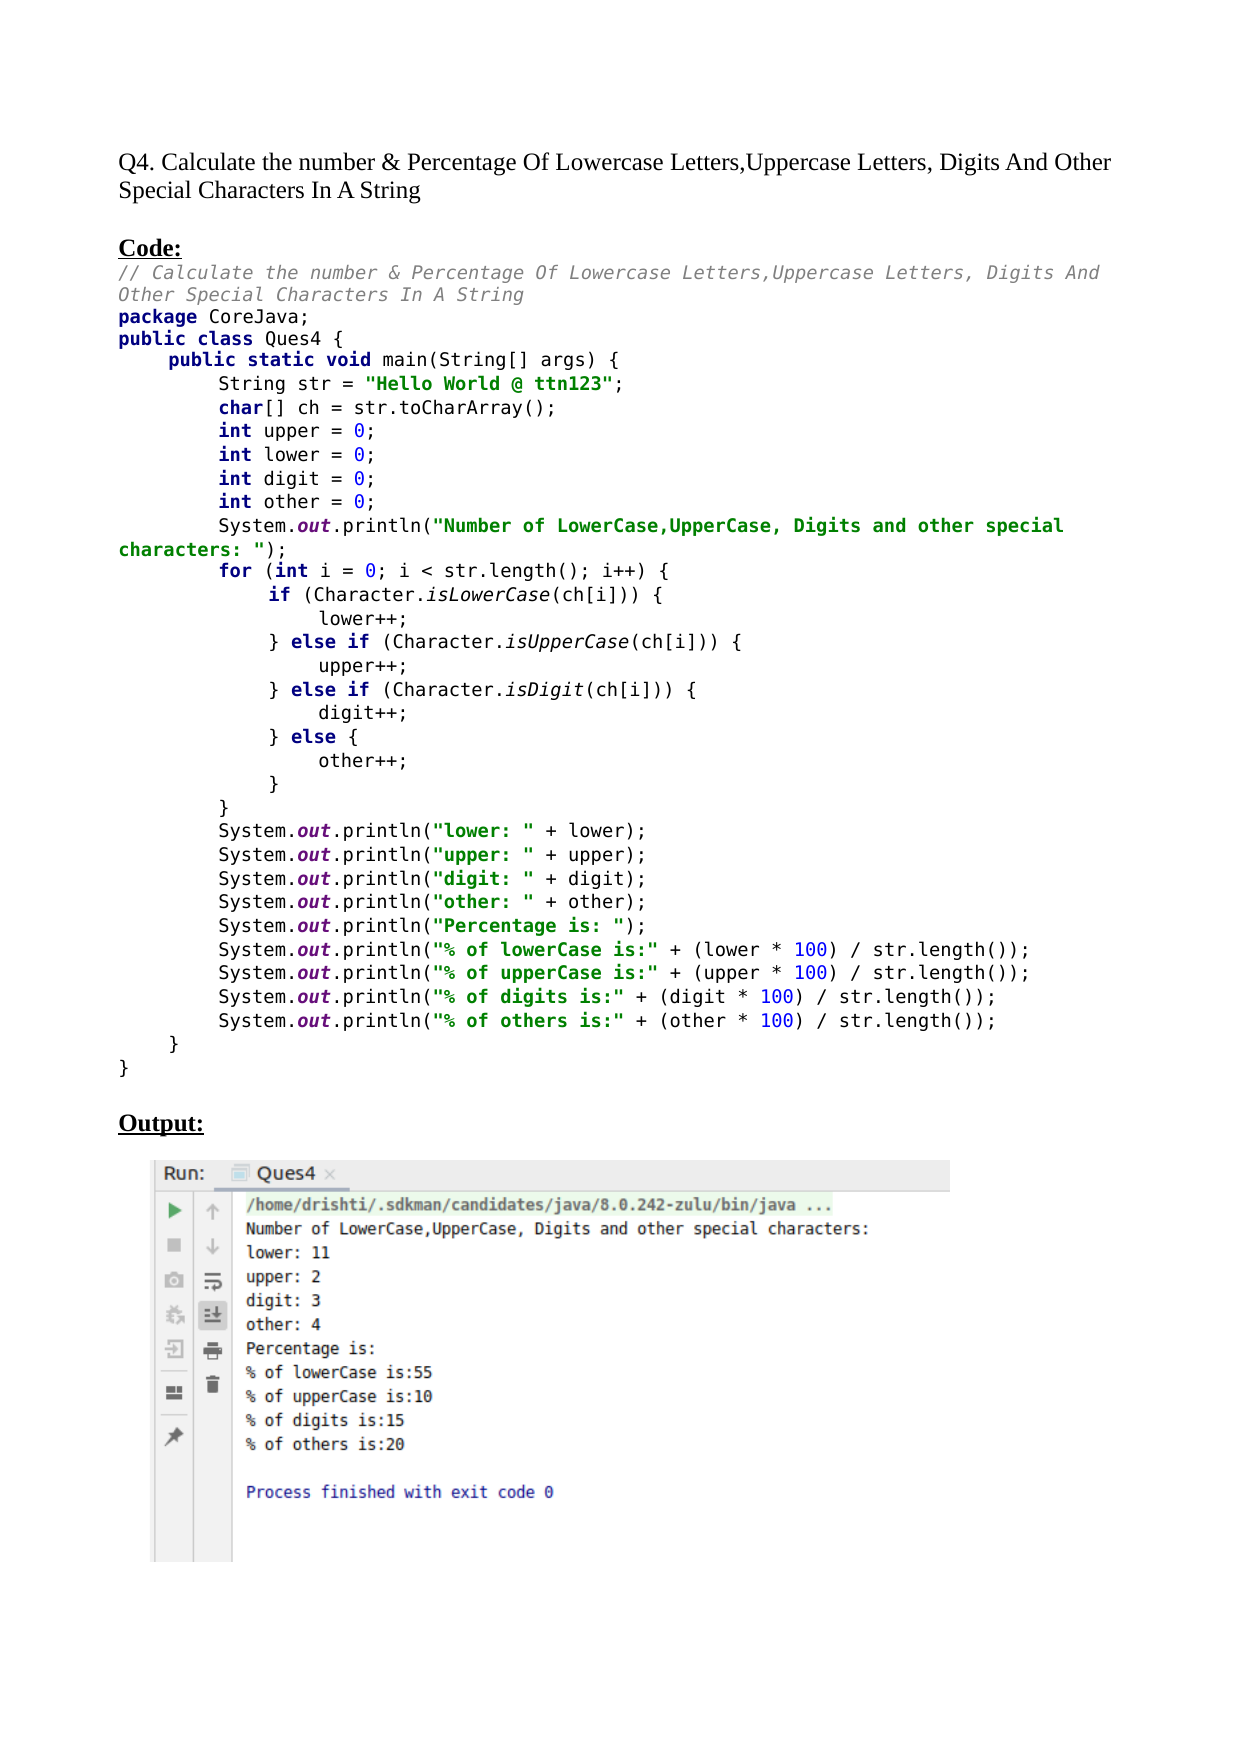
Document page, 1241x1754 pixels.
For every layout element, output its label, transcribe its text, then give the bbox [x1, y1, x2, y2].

text System.out.println("other: " + other); [118, 891, 1122, 915]
text System.out.println("Number of LowerCase,UpperCase, Digits and other special characters: "); [118, 515, 1122, 560]
text other++; [118, 749, 1122, 773]
text System.out.println("% of lowerCase is:" + (lower * 100) / str.length()); [118, 939, 1122, 962]
text Q4. Calculate the number & Percentage Of Lowercase Letters,Uppercase Letters, Digits And Other Special Characters In A String [118, 118, 1122, 204]
text System.out.println("lower: " + lower); [118, 821, 1122, 844]
text int upper = 0; [118, 420, 1122, 444]
text char[] ch = str.toCharArray(); [118, 397, 1122, 420]
text } [118, 1057, 1122, 1079]
text } else { [118, 726, 1122, 749]
text } else if (Character.isUpperCase(ch[i])) { [118, 631, 1122, 655]
text System.out.println("upper: " + upper); [118, 844, 1122, 868]
text upper++; [118, 655, 1122, 679]
picture [149, 1160, 950, 1562]
text digit++; [118, 702, 1122, 726]
text int digit = 0; [118, 468, 1122, 491]
text } [118, 797, 1122, 821]
text System.out.println("% of digits is:" + (digit * 100) / str.length()); [118, 986, 1122, 1010]
text } [118, 1033, 1122, 1057]
text public class Ques4 { [118, 327, 1122, 349]
text } [118, 773, 1122, 797]
text if (Character.isLowerCase(ch[i])) { [118, 584, 1122, 608]
text int other = 0; [118, 491, 1122, 515]
text int lower = 0; [118, 444, 1122, 468]
text } else if (Character.isDigit(ch[i])) { [118, 679, 1122, 702]
text Output: [118, 1108, 1122, 1137]
text System.out.println("digit: " + digit); [118, 868, 1122, 891]
text System.out.println("% of upperCase is:" + (upper * 100) / str.length()); [118, 962, 1122, 986]
text lower++; [118, 608, 1122, 631]
text System.out.println("% of others is:" + (other * 100) / str.length()); [118, 1010, 1122, 1033]
text System.out.println("Percentage is: "); [118, 915, 1122, 939]
text public static void main(String[] args) { [118, 349, 1122, 373]
text // Calculate the number & Percentage Of Lowercase Letters,Uppercase Letters, Digits And Other Special Characters In A String [118, 262, 1122, 306]
text for (int i = 0; i < str.length(); i++) { [118, 560, 1122, 584]
text Code: [118, 233, 1122, 262]
text package CoreJava; [118, 306, 1122, 327]
text String str = "Hello World @ ttn123"; [118, 373, 1122, 397]
